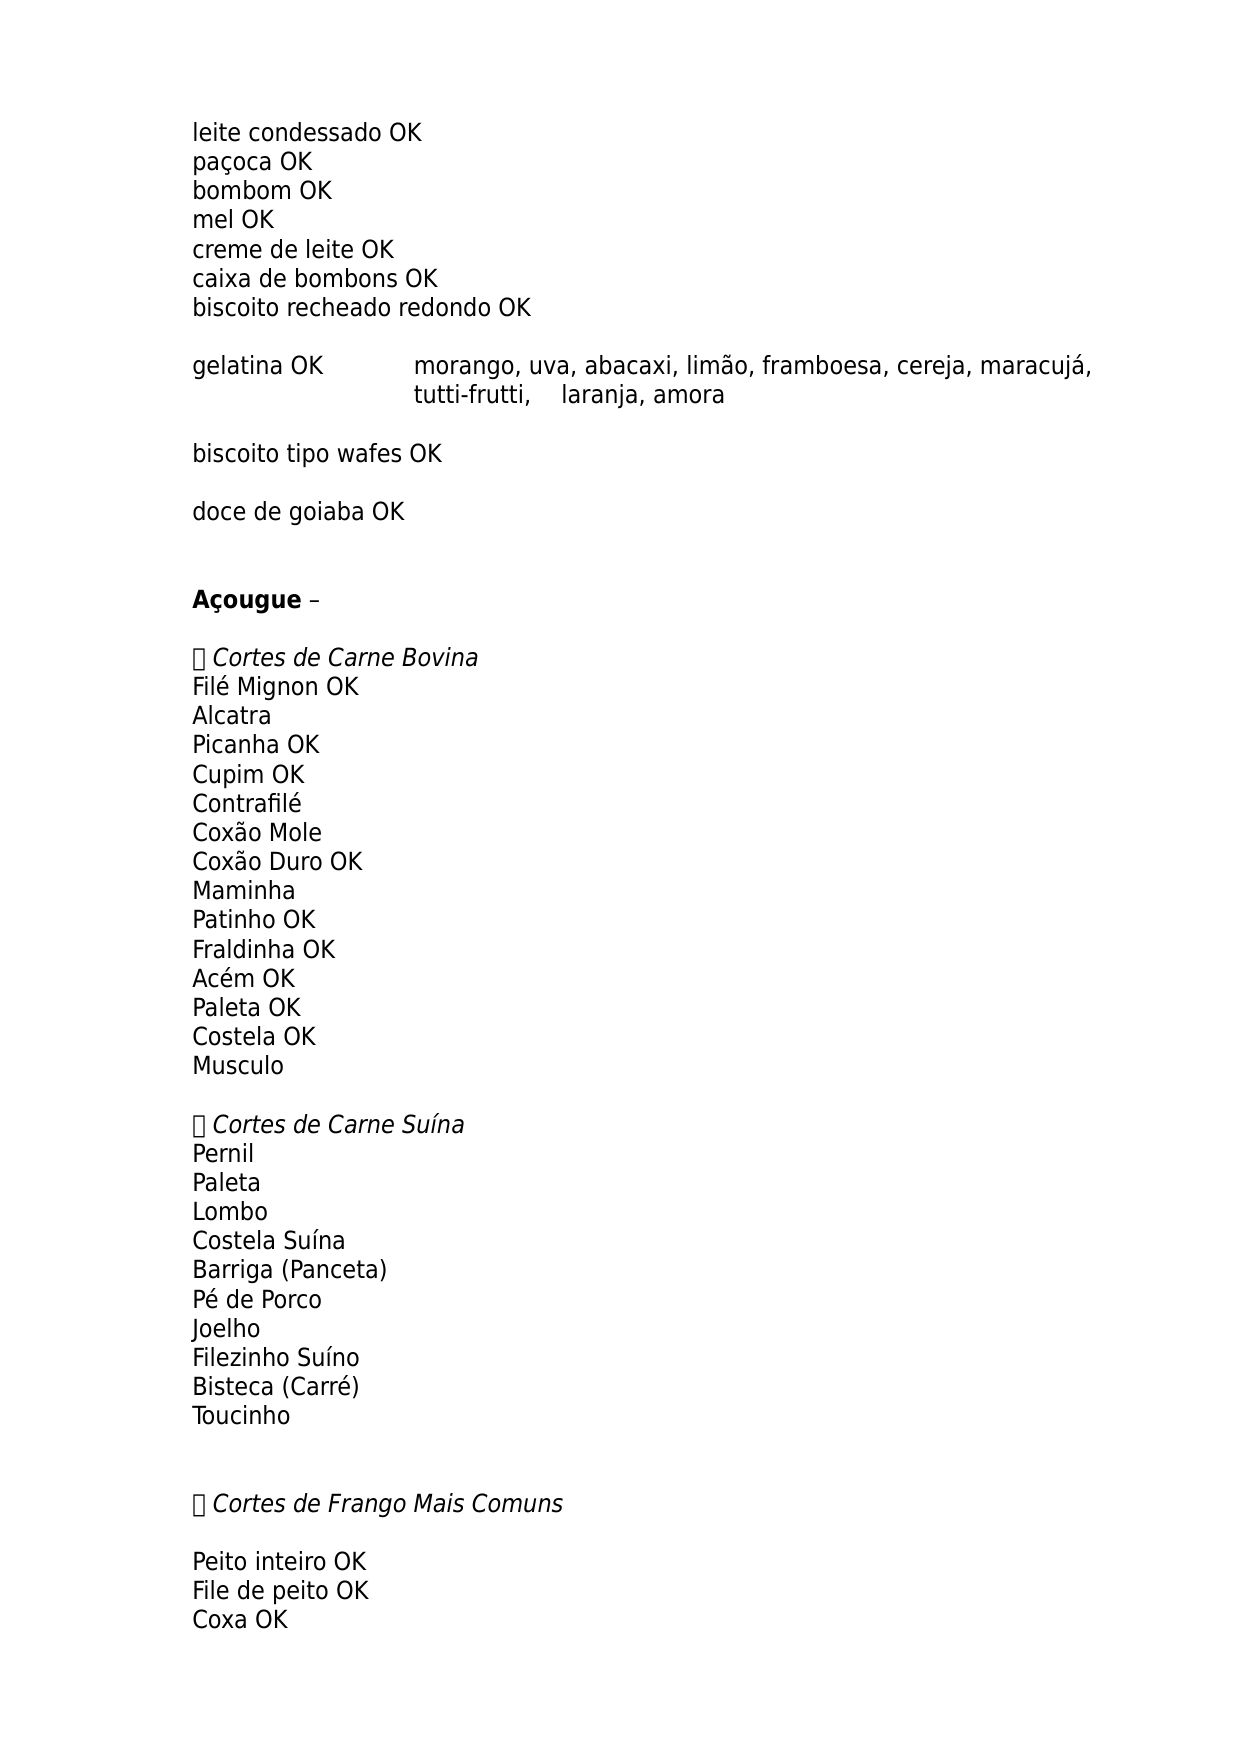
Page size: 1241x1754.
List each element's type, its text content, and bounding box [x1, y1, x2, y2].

text doce de goiaba OK [192, 497, 1122, 526]
text gelatina OK morango, uva, abacaxi, limão, framboesa, cereja, maracujá, tutti-frutti, laranja, amora [192, 351, 1122, 410]
text 🐔 Cortes de Frango Mais Comuns [192, 1489, 1122, 1518]
text 🐖 Cortes de Carne Suína Pernil Paleta Lombo Costela Suína Barriga (Panceta) Pé de Porco Joelho Filezinho Suíno Bisteca (Carré) Toucinho [192, 1081, 1122, 1431]
text bombom OK [192, 176, 1122, 206]
text mel OK [192, 206, 1122, 235]
text biscoito recheado redondo OK [192, 293, 1122, 322]
text paçoca OK [192, 147, 1122, 176]
text leite condessado OK [192, 118, 1122, 147]
text Açougue – [192, 585, 1122, 614]
text 🥩 Cortes de Carne Bovina Filé Mignon OK Alcatra Picanha OK [192, 643, 1122, 760]
text caixa de bombons OK [192, 264, 1122, 293]
text creme de leite OK [192, 235, 1122, 264]
text Cupim OK Contrafilé Coxão Mole Coxão Duro OK Maminha Patinho OK Fraldinha OK Acém OK Paleta OK Costela OK Musculo [192, 760, 1122, 1081]
text File de peito OK Coxa OK [192, 1576, 1122, 1635]
text Peito inteiro OK [192, 1518, 1122, 1576]
text biscoito tipo wafes OK [192, 439, 1122, 468]
